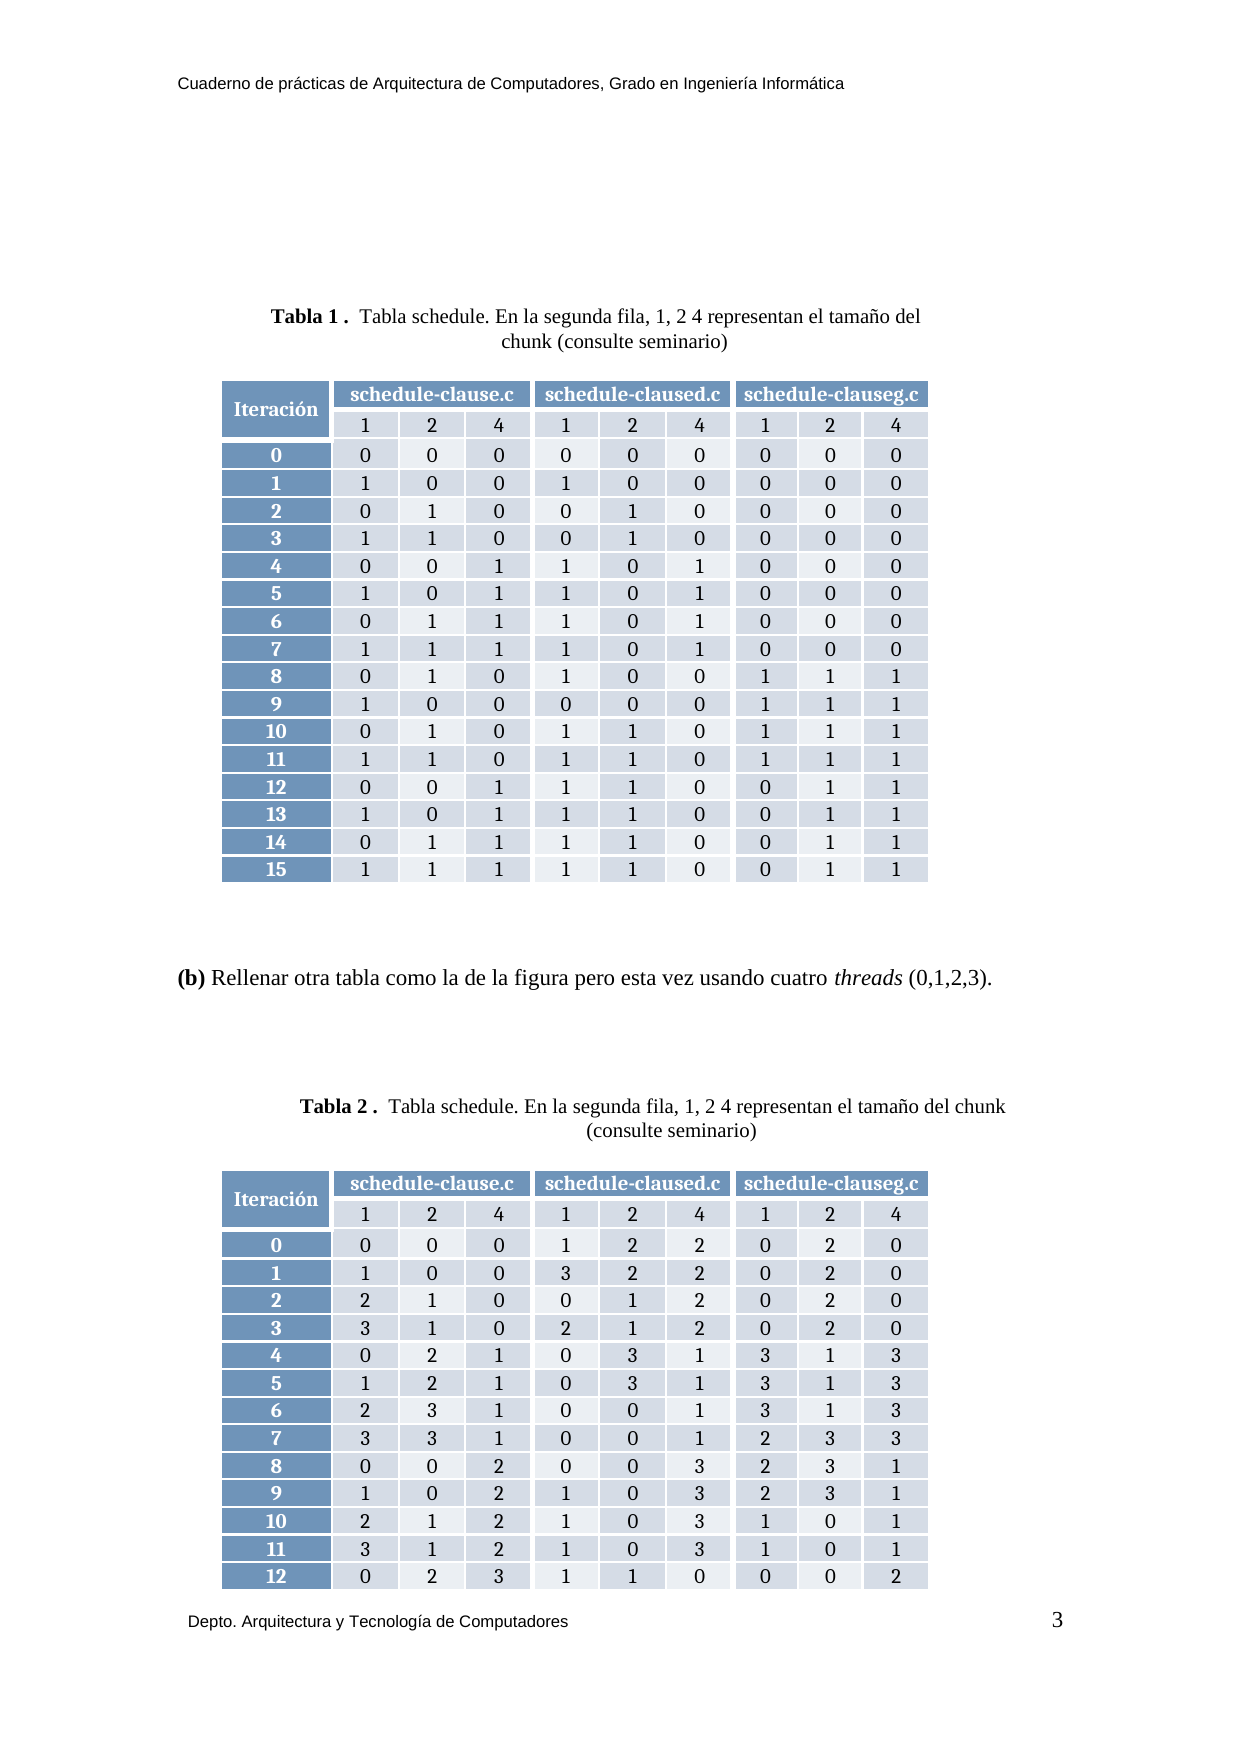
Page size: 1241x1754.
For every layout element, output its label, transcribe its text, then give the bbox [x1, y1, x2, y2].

table_cell 0 [736, 1260, 797, 1285]
table_cell 1 [799, 801, 861, 827]
table_cell 2 [333, 1508, 398, 1533]
table_cell 0 [466, 525, 530, 551]
table_cell 5 [222, 581, 331, 606]
table_cell 2 [222, 1287, 331, 1313]
table_cell 0 [600, 1453, 665, 1478]
table_cell 0 [736, 1563, 797, 1589]
table_cell 2 [600, 1260, 665, 1285]
table_cell 3 [799, 1480, 861, 1506]
table_cell 1 [535, 663, 598, 689]
table_cell 1 [535, 1536, 598, 1561]
table_cell 0 [600, 663, 665, 689]
table_cell 0 [600, 1536, 665, 1561]
table_cell 1 [799, 746, 861, 772]
table_cell 0 [736, 829, 797, 854]
table_cell 1 [864, 1508, 928, 1533]
table_cell 1 [864, 719, 928, 744]
table_cell 1 [736, 412, 797, 437]
table_cell 3 [736, 1370, 797, 1396]
table_cell 0 [466, 1260, 530, 1285]
table_cell 0 [736, 1287, 797, 1313]
table_cell 0 [466, 1315, 530, 1340]
table_cell 1 [333, 691, 398, 716]
table_cell 0 [466, 746, 530, 772]
table_cell 1 [600, 857, 665, 882]
table_cell 0 [667, 663, 730, 689]
table_cell 3 [799, 1425, 861, 1451]
table_header schedule-claused.c [535, 381, 730, 407]
table_cell 0 [600, 470, 665, 496]
table_cell 14 [222, 829, 331, 854]
table_cell 2 [400, 1201, 464, 1227]
table_cell 0 [667, 470, 730, 496]
table_cell 1 [864, 1536, 928, 1561]
table_cell 2 [333, 1398, 398, 1423]
table_cell 1 [333, 746, 398, 772]
table_cell 1 [333, 1370, 398, 1396]
table_cell 1 [400, 636, 464, 661]
table_cell 0 [400, 691, 464, 716]
table_cell 0 [736, 525, 797, 551]
table_cell 0 [400, 801, 464, 827]
table_cell 0 [667, 801, 730, 827]
table_cell 0 [535, 498, 598, 523]
table_cell 1 [400, 498, 464, 523]
table_cell 2 [466, 1508, 530, 1533]
table_cell 0 [799, 470, 861, 496]
table_cell 1 [333, 1260, 398, 1285]
table_cell 0 [600, 553, 665, 578]
table_cell 0 [333, 1343, 398, 1368]
table_cell 0 [333, 774, 398, 799]
table_cell 0 [667, 774, 730, 799]
table_cell 1 [535, 746, 598, 772]
table_cell 6 [222, 608, 331, 634]
table_cell 1 [466, 636, 530, 661]
table_cell 1 [600, 1315, 665, 1340]
table_cell 4 [667, 1201, 730, 1227]
table_cell 0 [466, 1229, 530, 1257]
table_cell 1 [400, 829, 464, 854]
table_cell 0 [466, 1287, 530, 1313]
table_cell 0 [600, 636, 665, 661]
table_cell 1 [535, 412, 598, 437]
table_cell 1 [333, 1480, 398, 1506]
table_cell 1 [799, 829, 861, 854]
table_cell 4 [222, 553, 331, 578]
table_cell 0 [535, 525, 598, 551]
table_cell 1 [736, 1201, 797, 1227]
table_cell 1 [799, 691, 861, 716]
table_cell 0 [736, 470, 797, 496]
table_cell 2 [799, 1315, 861, 1340]
table_cell 2 [667, 1315, 730, 1340]
table_cell 0 [333, 663, 398, 689]
table_cell 2 [600, 412, 665, 437]
table_cell 0 [600, 1480, 665, 1506]
table_cell 2 [222, 498, 331, 523]
table_cell 0 [333, 1563, 398, 1589]
table_cell 6 [222, 1398, 331, 1423]
table_cell 2 [799, 1229, 861, 1257]
table_cell 0 [400, 439, 464, 468]
table_cell 1 [535, 1508, 598, 1533]
table_cell 0 [667, 525, 730, 551]
table_cell 0 [600, 1425, 665, 1451]
table_cell 0 [736, 636, 797, 661]
table_cell 0 [600, 608, 665, 634]
table_cell 0 [535, 1425, 598, 1451]
table_cell 0 [466, 498, 530, 523]
table_cell 3 [799, 1453, 861, 1478]
table_cell 0 [667, 498, 730, 523]
table_cell 1 [535, 719, 598, 744]
table_cell 1 [864, 691, 928, 716]
table_cell 4 [466, 412, 530, 437]
table_cell 2 [400, 1370, 464, 1396]
table_cell 0 [799, 439, 861, 468]
table_cell 0 [600, 691, 665, 716]
table_cell 3 [535, 1260, 598, 1285]
table_cell 0 [535, 1453, 598, 1478]
table_cell 3 [667, 1536, 730, 1561]
table_cell 0 [600, 1398, 665, 1423]
table_cell 0 [466, 691, 530, 716]
table_cell 1 [864, 746, 928, 772]
table_cell 11 [222, 746, 331, 772]
table_cell 0 [400, 1260, 464, 1285]
table_cell 2 [799, 1260, 861, 1285]
table_header schedule-clause.c [334, 1171, 530, 1196]
table_cell 1 [799, 719, 861, 744]
table_cell 0 [799, 498, 861, 523]
table_cell 1 [864, 1453, 928, 1478]
table_cell 4 [864, 412, 928, 437]
table_cell 1 [333, 636, 398, 661]
table_cell 1 [600, 746, 665, 772]
table_cell 3 [600, 1370, 665, 1396]
table_cell 4 [864, 1201, 928, 1227]
table_cell 0 [667, 691, 730, 716]
table_cell 1 [535, 553, 598, 578]
table_cell 0 [736, 857, 797, 882]
table_cell 0 [667, 829, 730, 854]
table_cell 2 [466, 1480, 530, 1506]
table_cell 0 [864, 498, 928, 523]
table_cell 1 [400, 1315, 464, 1340]
table_cell 2 [400, 412, 464, 437]
table_cell 0 [864, 608, 928, 634]
table_cell 0 [333, 439, 398, 468]
table_cell 8 [222, 1453, 331, 1478]
table_cell 1 [466, 608, 530, 634]
table_cell 0 [864, 1287, 928, 1313]
table_cell 1 [736, 1536, 797, 1561]
table_cell 1 [535, 829, 598, 854]
table_cell 1 [600, 801, 665, 827]
table_cell 1 [600, 498, 665, 523]
table_cell 1 [864, 1480, 928, 1506]
table_cell 0 [736, 439, 797, 468]
table_cell 0 [864, 1260, 928, 1285]
table_cell 1 [600, 1287, 665, 1313]
table_cell 3 [400, 1398, 464, 1423]
table_cell 1 [333, 470, 398, 496]
table_cell 1 [799, 774, 861, 799]
table_cell 1 [466, 1370, 530, 1396]
table_cell 0 [799, 581, 861, 606]
table_cell 0 [864, 470, 928, 496]
table_header schedule-clauseg.c [736, 381, 928, 407]
table_cell 1 [535, 581, 598, 606]
table_cell 2 [799, 412, 861, 437]
table_cell 1 [535, 857, 598, 882]
table_cell 3 [864, 1425, 928, 1451]
table_cell 1 [400, 525, 464, 551]
table_cell 1 [667, 1425, 730, 1451]
table_cell 1 [400, 857, 464, 882]
table_cell 1 [736, 719, 797, 744]
table_cell 12 [222, 1563, 331, 1589]
table_cell 1 [600, 774, 665, 799]
table_cell 0 [864, 1229, 928, 1257]
table_cell 0 [736, 801, 797, 827]
table_cell 3 [222, 525, 331, 551]
table_cell 0 [333, 1229, 398, 1257]
table_cell 0 [400, 1229, 464, 1257]
table_cell 0 [600, 439, 665, 468]
table_cell 0 [736, 1315, 797, 1340]
table_header Iteración [222, 381, 329, 437]
table_cell [177, 1142, 1053, 1168]
table_cell 2 [466, 1453, 530, 1478]
table_cell 2 [400, 1563, 464, 1589]
table_cell 9 [222, 1480, 331, 1506]
table_cell 2 [600, 1201, 665, 1227]
table_cell 1 [222, 470, 331, 496]
table_cell 11 [222, 1536, 331, 1561]
table_cell 0 [333, 1453, 398, 1478]
table_cell 2 [466, 1536, 530, 1561]
table_cell 3 [736, 1343, 797, 1368]
table_cell 3 [222, 1315, 331, 1340]
table_cell 1 [535, 1201, 598, 1227]
table_cell 3 [333, 1536, 398, 1561]
table_cell 0 [736, 498, 797, 523]
table_cell 1 [799, 1343, 861, 1368]
table_cell 0 [736, 1229, 797, 1257]
table_cell 0 [466, 439, 530, 468]
table_cell 0 [864, 553, 928, 578]
table_cell 1 [799, 663, 861, 689]
table_cell 0 [600, 581, 665, 606]
table_cell 1 [400, 746, 464, 772]
table_cell 0 [222, 1232, 331, 1257]
table_cell 1 [466, 857, 530, 882]
table_cell 0 [535, 1343, 598, 1368]
table_cell 3 [600, 1343, 665, 1368]
table_cell 3 [333, 1315, 398, 1340]
table_cell 0 [667, 1563, 730, 1589]
table_cell 7 [222, 636, 331, 661]
table_cell 2 [799, 1287, 861, 1313]
table_cell 2 [736, 1480, 797, 1506]
table_cell 2 [535, 1315, 598, 1340]
table_cell 0 [864, 636, 928, 661]
table_cell 1 [535, 470, 598, 496]
table_cell 0 [864, 439, 928, 468]
table_cell 3 [667, 1453, 730, 1478]
table_cell 12 [222, 774, 331, 799]
table_cell 1 [466, 1398, 530, 1423]
table_cell 1 [334, 412, 398, 437]
table_cell 0 [864, 581, 928, 606]
table_cell 7 [222, 1425, 331, 1451]
table_cell 1 [466, 581, 530, 606]
table_header schedule-clause.c [334, 381, 530, 407]
table_cell 2 [600, 1229, 665, 1257]
table_cell [177, 353, 939, 379]
table_cell 0 [400, 774, 464, 799]
table_cell 3 [864, 1370, 928, 1396]
table_cell 0 [333, 498, 398, 523]
table_cell 1 [333, 857, 398, 882]
table_cell 2 [736, 1425, 797, 1451]
table_cell 2 [333, 1287, 398, 1313]
table_cell 1 [333, 581, 398, 606]
table_header schedule-clauseg.c [736, 1171, 928, 1196]
table_cell 10 [222, 1508, 331, 1533]
table_cell 1 [799, 1370, 861, 1396]
table_cell 3 [400, 1425, 464, 1451]
table_header Tabla schedule. En la segunda fila, 1, 2 4 representan el tamaño del chunk (consulte seminario) [177, 1069, 1053, 1142]
table_cell 0 [222, 443, 331, 468]
table_cell 0 [799, 636, 861, 661]
table_cell 0 [600, 1508, 665, 1533]
table_cell 0 [799, 608, 861, 634]
table_cell 1 [334, 1201, 398, 1227]
table_cell 0 [667, 719, 730, 744]
table_cell 1 [535, 608, 598, 634]
table_cell 2 [400, 1343, 464, 1368]
table_cell 0 [400, 553, 464, 578]
table_cell 0 [864, 1315, 928, 1340]
table_cell 1 [466, 553, 530, 578]
table_cell 0 [400, 470, 464, 496]
table_cell 10 [222, 719, 331, 744]
table_cell 2 [667, 1287, 730, 1313]
table_cell 0 [400, 1480, 464, 1506]
table_cell 0 [667, 746, 730, 772]
table_cell 0 [667, 439, 730, 468]
table_cell 0 [535, 1287, 598, 1313]
table_cell 1 [667, 636, 730, 661]
table_cell 8 [222, 663, 331, 689]
table_cell 9 [222, 691, 331, 716]
table_cell 1 [799, 857, 861, 882]
table_cell 1 [600, 719, 665, 744]
table_header Tabla schedule. En la segunda fila, 1, 2 4 representan el tamaño del chunk (consulte seminario) [177, 280, 939, 353]
table_cell 3 [333, 1425, 398, 1451]
table_cell 1 [667, 1343, 730, 1368]
table_cell 0 [736, 774, 797, 799]
table_cell 1 [667, 608, 730, 634]
table_cell 1 [864, 857, 928, 882]
table_cell 0 [535, 439, 598, 468]
table_cell 1 [333, 801, 398, 827]
table_cell 1 [799, 1398, 861, 1423]
table_cell 0 [667, 857, 730, 882]
table_cell 1 [333, 525, 398, 551]
table_cell 1 [736, 1508, 797, 1533]
table_cell 4 [667, 412, 730, 437]
table_cell 1 [535, 774, 598, 799]
table_cell 1 [600, 525, 665, 551]
table_cell 0 [736, 581, 797, 606]
table_cell 1 [736, 746, 797, 772]
table_cell 1 [736, 691, 797, 716]
table_cell 1 [864, 829, 928, 854]
table_cell 1 [600, 1563, 665, 1589]
table_cell 1 [466, 1343, 530, 1368]
table_cell 0 [333, 553, 398, 578]
table_cell 0 [864, 525, 928, 551]
table_cell 0 [466, 470, 530, 496]
table_cell 0 [736, 553, 797, 578]
table_cell 0 [466, 719, 530, 744]
table_cell 13 [222, 801, 331, 827]
table_cell 5 [222, 1370, 331, 1396]
table_cell 0 [799, 553, 861, 578]
table_cell 1 [400, 608, 464, 634]
table_cell 3 [864, 1398, 928, 1423]
table_cell 2 [736, 1453, 797, 1478]
table_cell 1 [864, 774, 928, 799]
table_cell 2 [864, 1563, 928, 1589]
table_cell 0 [799, 1508, 861, 1533]
table_cell 1 [864, 663, 928, 689]
table_cell 1 [535, 801, 598, 827]
table_cell 3 [667, 1508, 730, 1533]
table_cell 1 [466, 829, 530, 854]
table_cell 0 [535, 1370, 598, 1396]
table_cell 0 [799, 1563, 861, 1589]
table_header schedule-claused.c [535, 1171, 730, 1196]
table_cell 0 [400, 1453, 464, 1478]
table_cell 1 [535, 636, 598, 661]
table_cell 0 [736, 608, 797, 634]
table_cell 1 [466, 1425, 530, 1451]
table_cell 0 [333, 719, 398, 744]
table_cell 0 [535, 691, 598, 716]
table_cell 1 [400, 1508, 464, 1533]
table_cell 0 [799, 525, 861, 551]
table_cell 1 [667, 581, 730, 606]
table_cell 0 [466, 663, 530, 689]
table_cell 4 [222, 1343, 331, 1368]
table_cell 1 [400, 1536, 464, 1561]
table_cell 1 [667, 1398, 730, 1423]
table_cell 3 [667, 1480, 730, 1506]
table_cell 4 [466, 1201, 530, 1227]
table_cell 0 [535, 1398, 598, 1423]
table_cell 0 [799, 1536, 861, 1561]
table_cell 1 [600, 829, 665, 854]
table_cell 1 [466, 774, 530, 799]
table_cell 3 [864, 1343, 928, 1368]
table_cell 0 [400, 581, 464, 606]
table_cell 1 [667, 553, 730, 578]
table_cell 1 [667, 1370, 730, 1396]
table_cell 0 [333, 608, 398, 634]
table_cell 15 [222, 857, 331, 882]
table_cell 2 [667, 1260, 730, 1285]
table_cell 2 [799, 1201, 861, 1227]
table_cell 1 [400, 663, 464, 689]
table_cell 3 [736, 1398, 797, 1423]
table_cell 1 [400, 1287, 464, 1313]
text (b) Rellenar otra tabla como la de la figura pero esta vez usando cuatro threads (0,1,2,3). [177, 963, 1063, 990]
table_cell 1 [535, 1229, 598, 1257]
table_cell 1 [400, 719, 464, 744]
table_cell 1 [535, 1563, 598, 1589]
table_cell 1 [535, 1480, 598, 1506]
table_cell 2 [667, 1229, 730, 1257]
table_header Iteración [222, 1171, 329, 1227]
table_cell 1 [222, 1260, 331, 1285]
table_cell 0 [333, 829, 398, 854]
table_cell 3 [466, 1563, 530, 1589]
table_cell 1 [864, 801, 928, 827]
table_cell 1 [736, 663, 797, 689]
table_cell 1 [466, 801, 530, 827]
